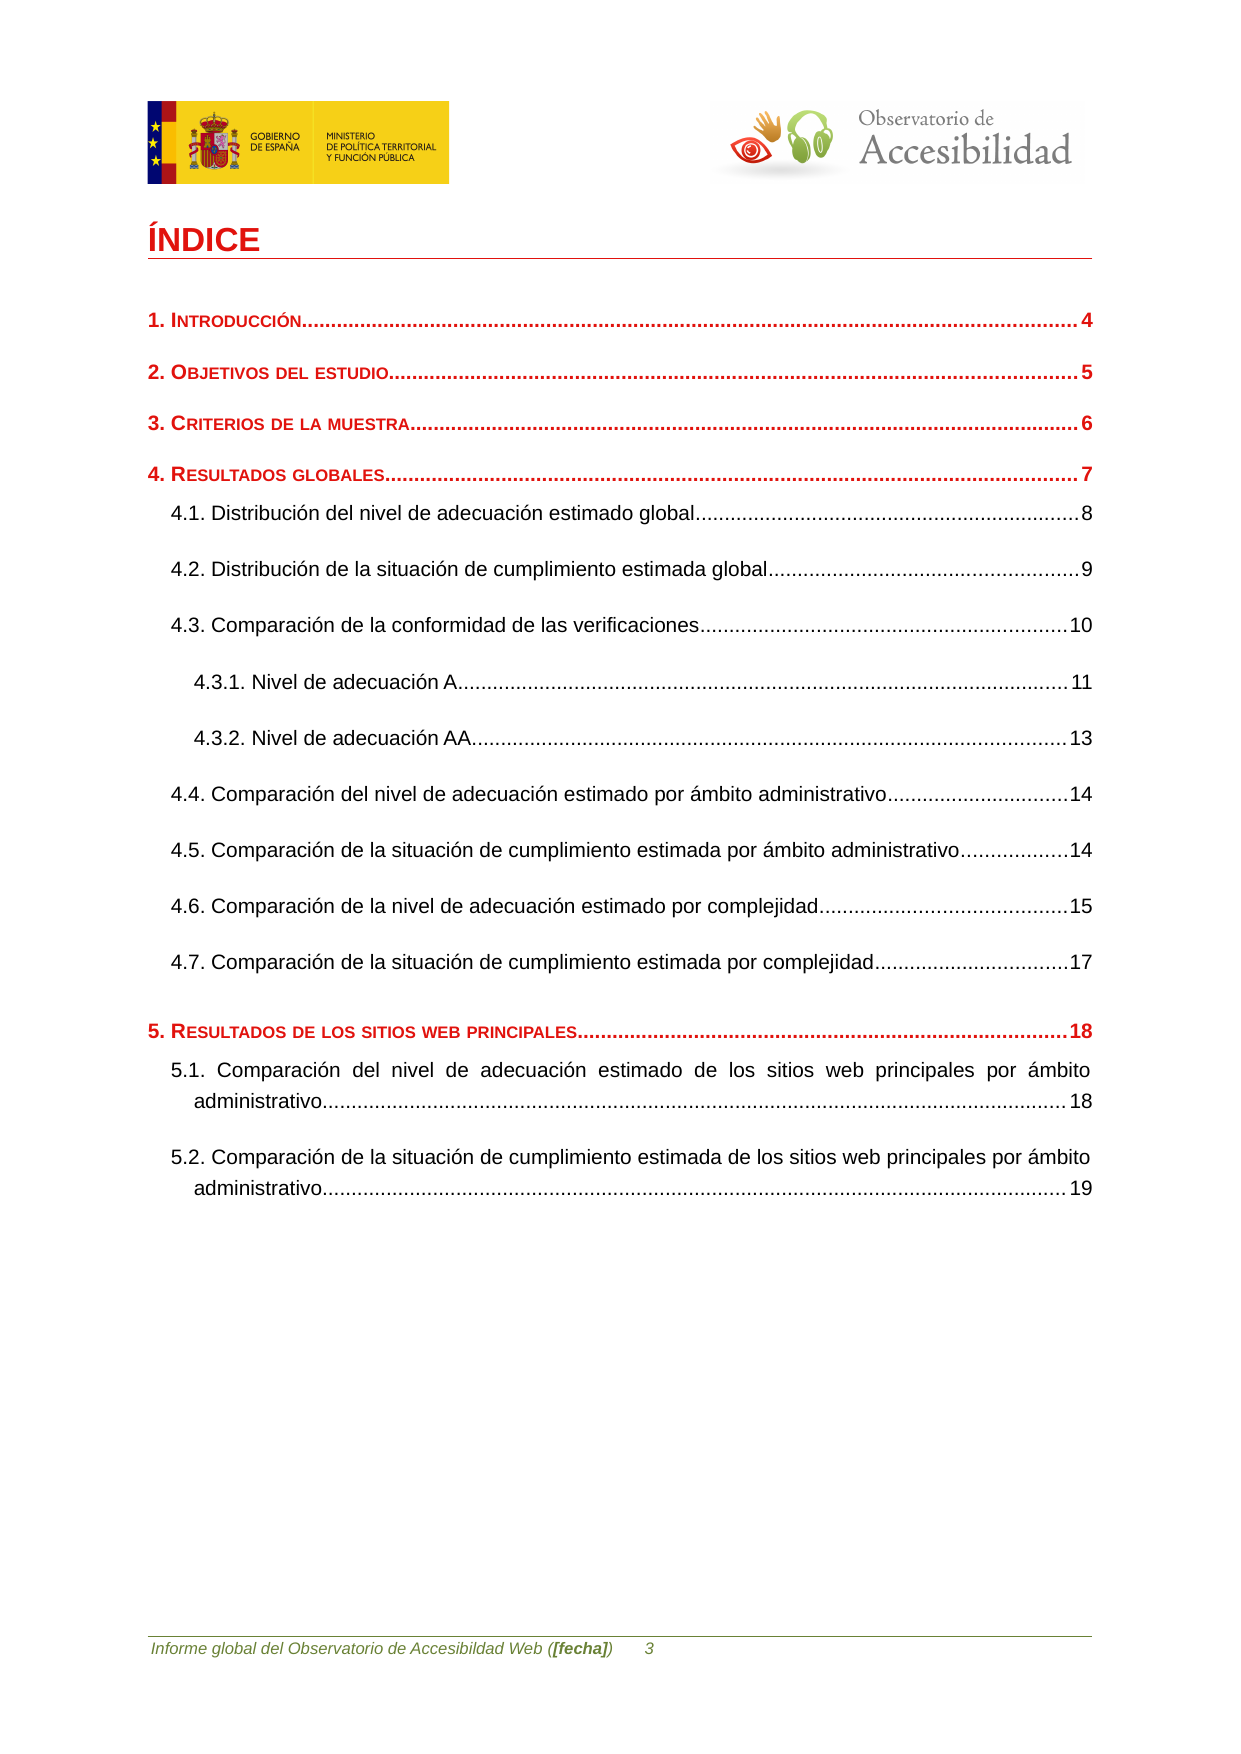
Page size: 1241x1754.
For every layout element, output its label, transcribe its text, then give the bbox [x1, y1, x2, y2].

text 4.3.1. Nivel de adecuación A 11 [193, 669, 1092, 693]
text 4. Resultados globales 7 [148, 462, 1092, 486]
text 4.2. Distribución de la situación de cumplimiento estimada global 9 [171, 557, 1092, 581]
text Índice [148, 220, 1092, 258]
text 5. Resultados de los sitios web principales 18 [148, 1019, 1092, 1043]
text 4.5. Comparación de la situación de cumplimiento estimada por ámbito administrativo 14 [171, 838, 1092, 862]
text 2. Objetivos del estudio 5 [148, 359, 1092, 383]
picture [710, 101, 1086, 184]
text 4.4. Comparación del nivel de adecuación estimado por ámbito administrativo 14 [171, 782, 1092, 806]
text 4.1. Distribución del nivel de adecuación estimado global 8 [171, 501, 1092, 525]
text 1. Introducción 4 [148, 308, 1092, 332]
picture [147, 101, 450, 184]
text 5.1. Comparación del nivel de adecuación estimado de los sitios web principales por ámbito administrativo 18 [171, 1058, 1092, 1113]
text 4.3. Comparación de la conformidad de las verificaciones 10 [171, 613, 1092, 637]
text 5.2. Comparación de la situación de cumplimiento estimada de los sitios web principales por ámbito administrativo 19 [171, 1145, 1092, 1200]
text 3. Criterios de la muestra 6 [148, 411, 1092, 435]
text 4.3.2. Nivel de adecuación AA 13 [193, 726, 1092, 749]
text 4.7. Comparación de la situación de cumplimiento estimada por complejidad 17 [171, 950, 1092, 974]
text 4.6. Comparación de la nivel de adecuación estimado por complejidad 15 [171, 894, 1092, 918]
